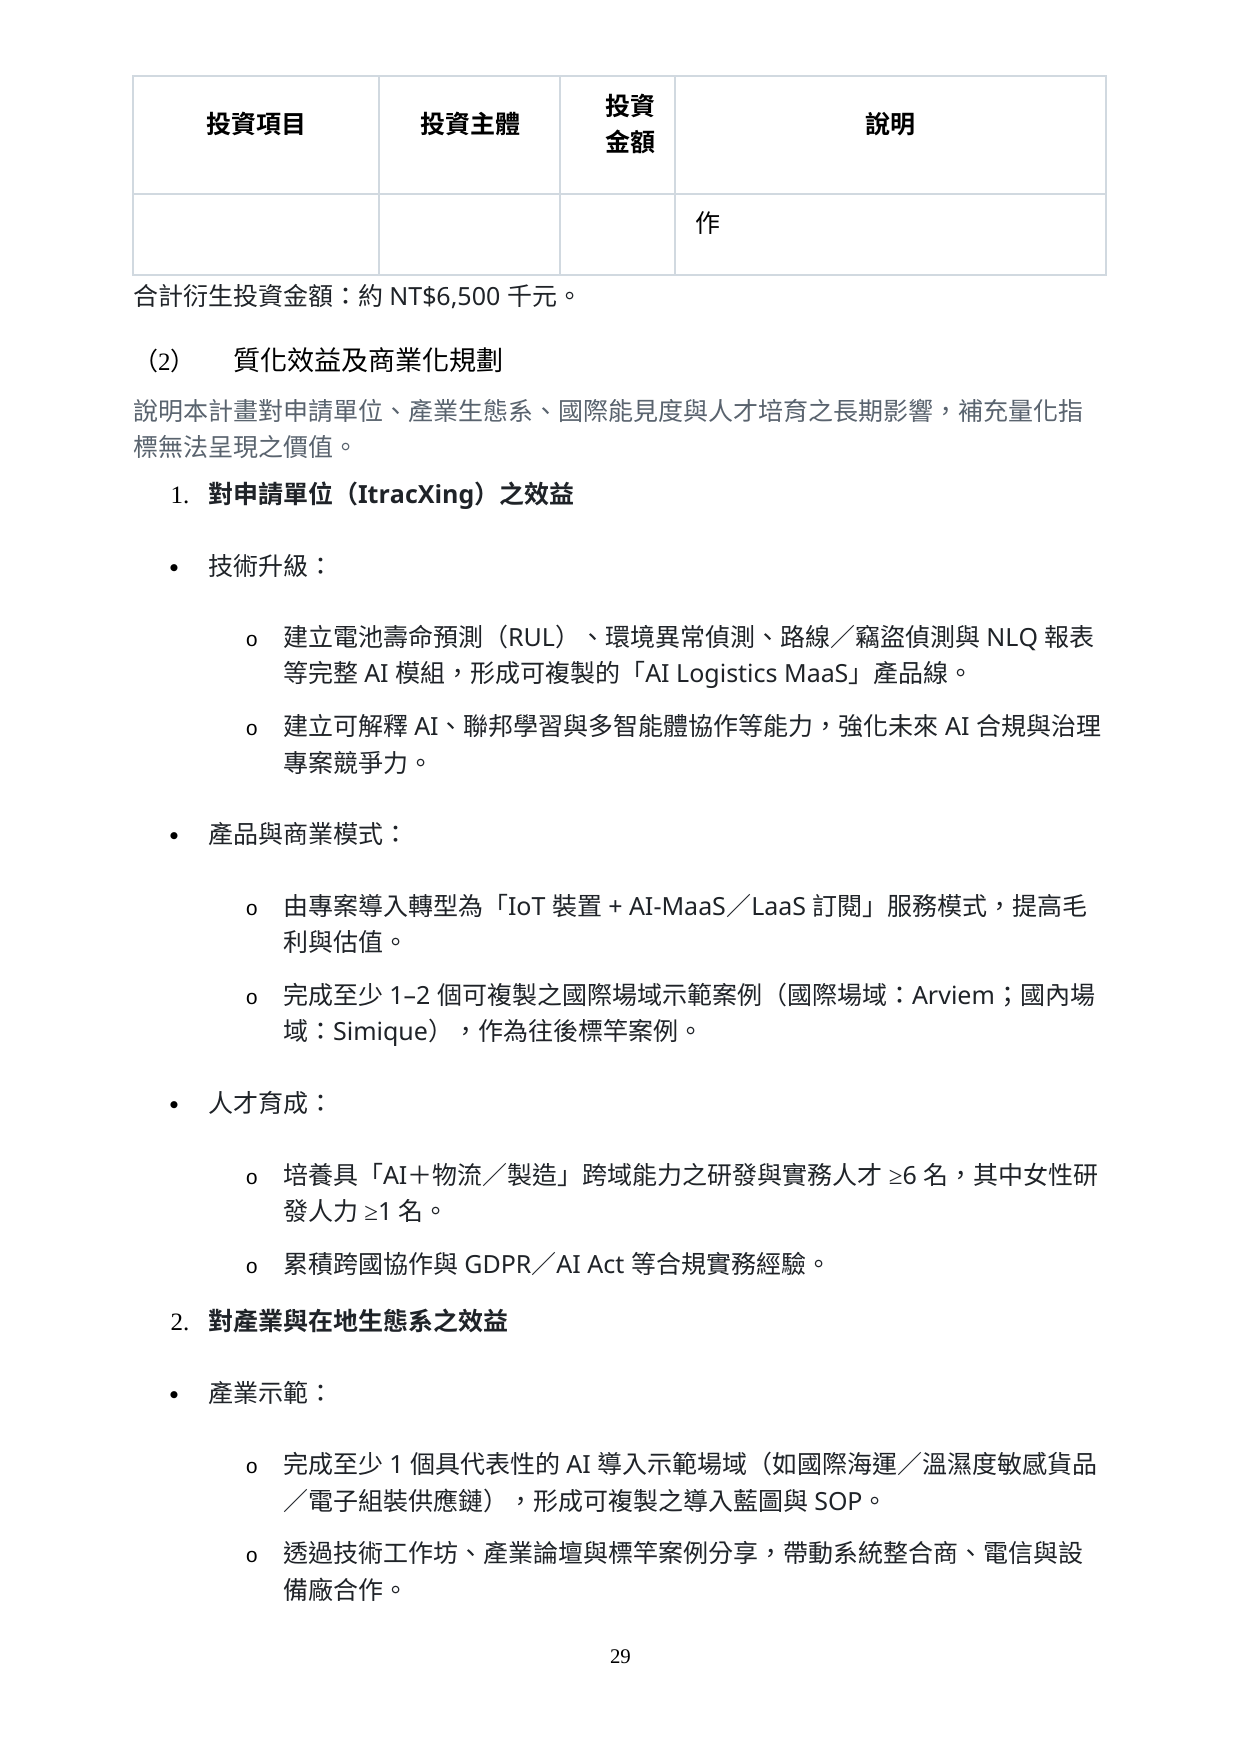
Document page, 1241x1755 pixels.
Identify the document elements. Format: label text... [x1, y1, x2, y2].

list 完成至少 1 個具代表性的 AI 導入示範場域（如國際海運／溫濕度敏感貨品／電子組裝供應鏈），形成可複製之導入藍圖與 SOP。 [245, 1445, 1107, 1517]
table_cell [380, 195, 559, 274]
list 完成至少 1–2 個可複製之國際場域示範案例（國際場域：Arviem；國內場域：Simique），作為往後標竿案例。 [245, 976, 1107, 1048]
table_header 說明 [676, 77, 1105, 193]
table_cell 作 [676, 195, 1105, 274]
list 透過技術工作坊、產業論壇與標竿案例分享，帶動系統整合商、電信與設備廠合作。 [245, 1534, 1107, 1606]
text 說明本計畫對申請單位、產業生態系、國際能見度與人才培育之長期影響，補充量化指標無法呈現之價值。 [133, 391, 1107, 464]
table_header 投資金額 [561, 77, 674, 193]
list 建立可解釋 AI、聯邦學習與多智能體協作等能力，強化未來 AI 合規與治理專案競爭力。 [245, 707, 1107, 779]
table_cell [134, 195, 378, 274]
list 質化效益及商業化規劃 [133, 337, 1107, 379]
list 技術升級： [170, 546, 1107, 582]
table_header 投資項目 [134, 77, 378, 193]
list 人才育成： [170, 1083, 1107, 1120]
list 對產業與在地生態系之效益 [170, 1301, 1107, 1338]
list 建立電池壽命預測（RUL）、環境異常偵測、路線／竊盜偵測與 NLQ 報表等完整 AI 模組，形成可複製的「AI Logistics MaaS」產品線。 [245, 618, 1107, 690]
list 培養具「AI＋物流／製造」跨域能力之研發與實務人才 ≥6 名，其中女性研發人力 ≥1 名。 [245, 1155, 1107, 1228]
text 合計衍生投資金額：約 NT$6,500 千元。 [133, 276, 1107, 312]
list 累積跨國協作與 GDPR／AI Act 等合規實務經驗。 [245, 1244, 1107, 1281]
table_header 投資主體 [380, 77, 559, 193]
list 由專案導入轉型為「IoT 裝置 + AI-MaaS／LaaS 訂閱」服務模式，提高毛利與估值。 [245, 886, 1107, 959]
list 對申請單位（ItracXing）之效益 [170, 474, 1107, 511]
list 產品與商業模式： [170, 815, 1107, 851]
list 產業示範： [170, 1373, 1107, 1409]
table_cell [561, 195, 674, 274]
